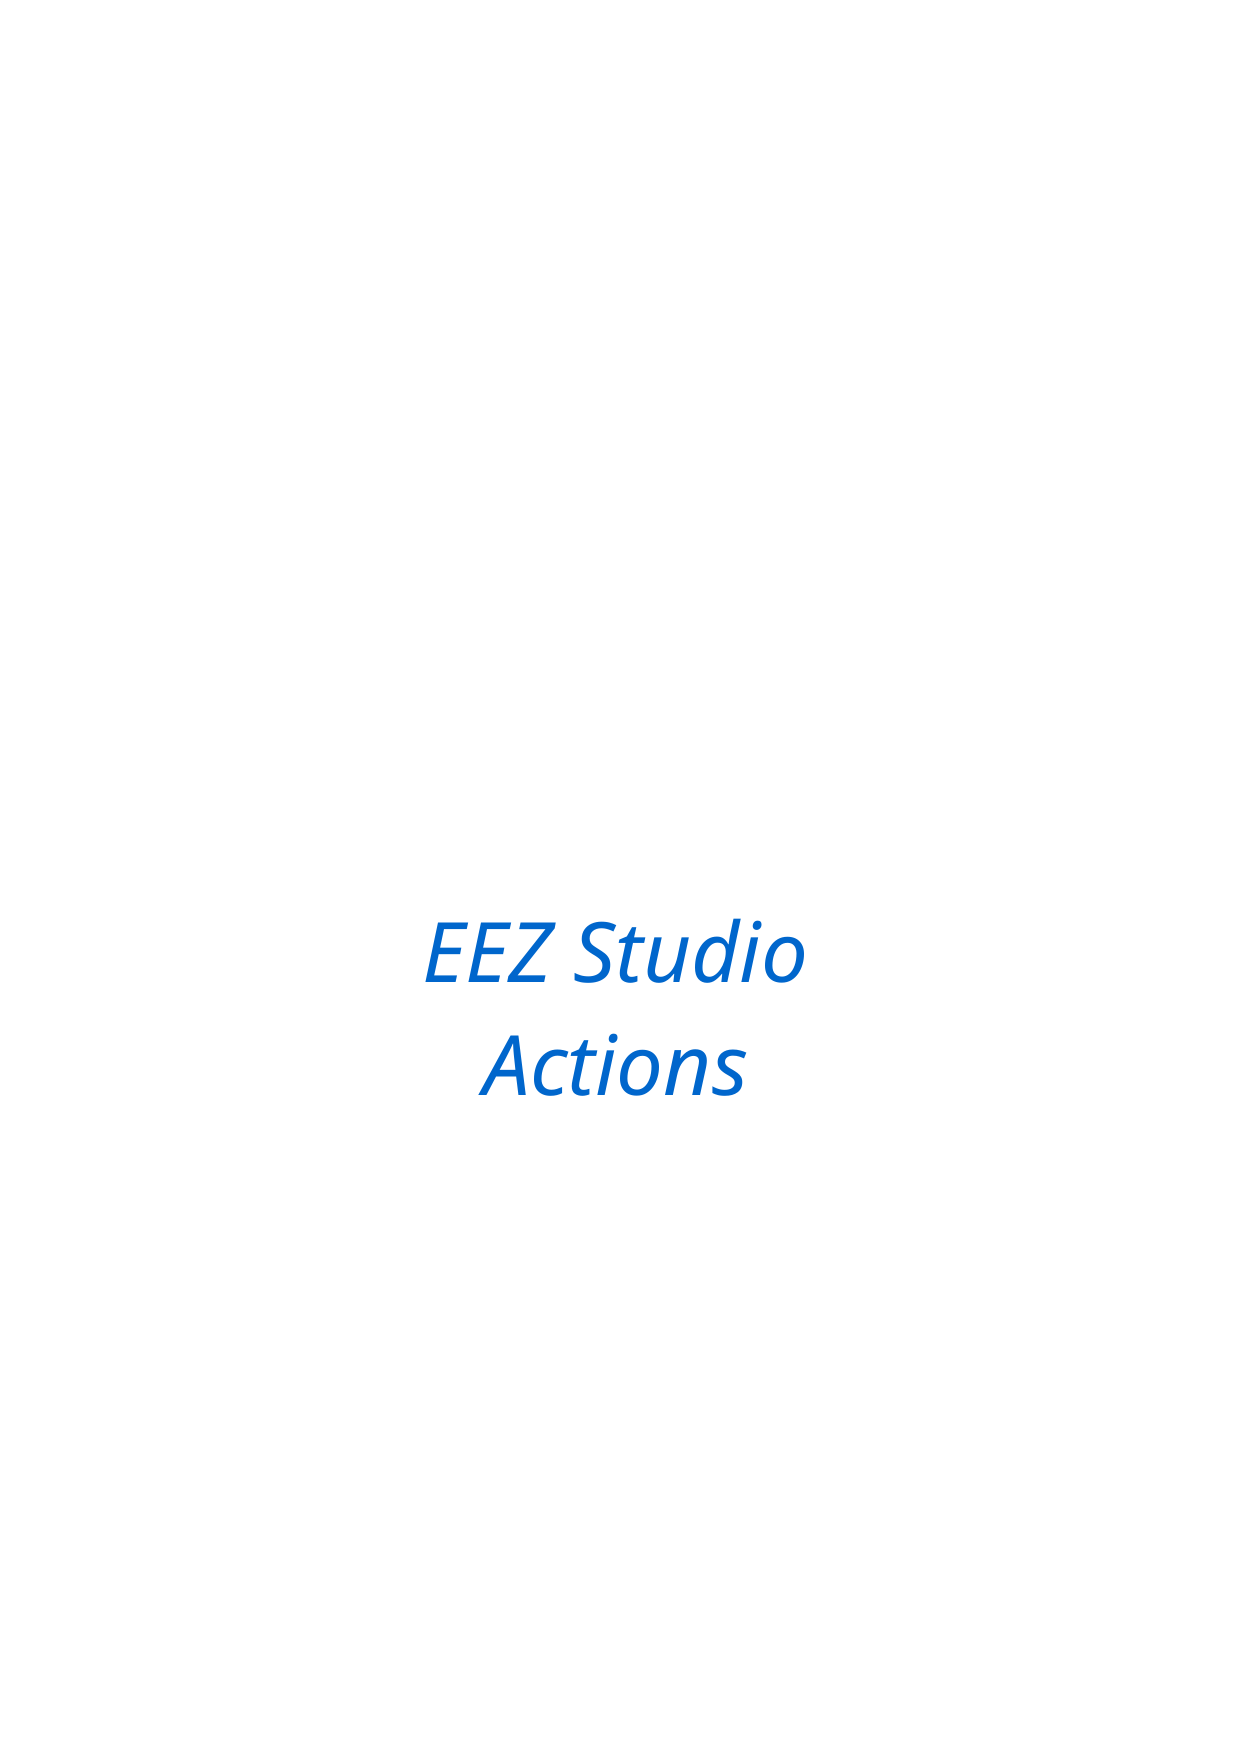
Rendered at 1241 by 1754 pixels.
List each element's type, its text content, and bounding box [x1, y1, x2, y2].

title EEZ Studio Actions [118, 893, 1122, 1120]
